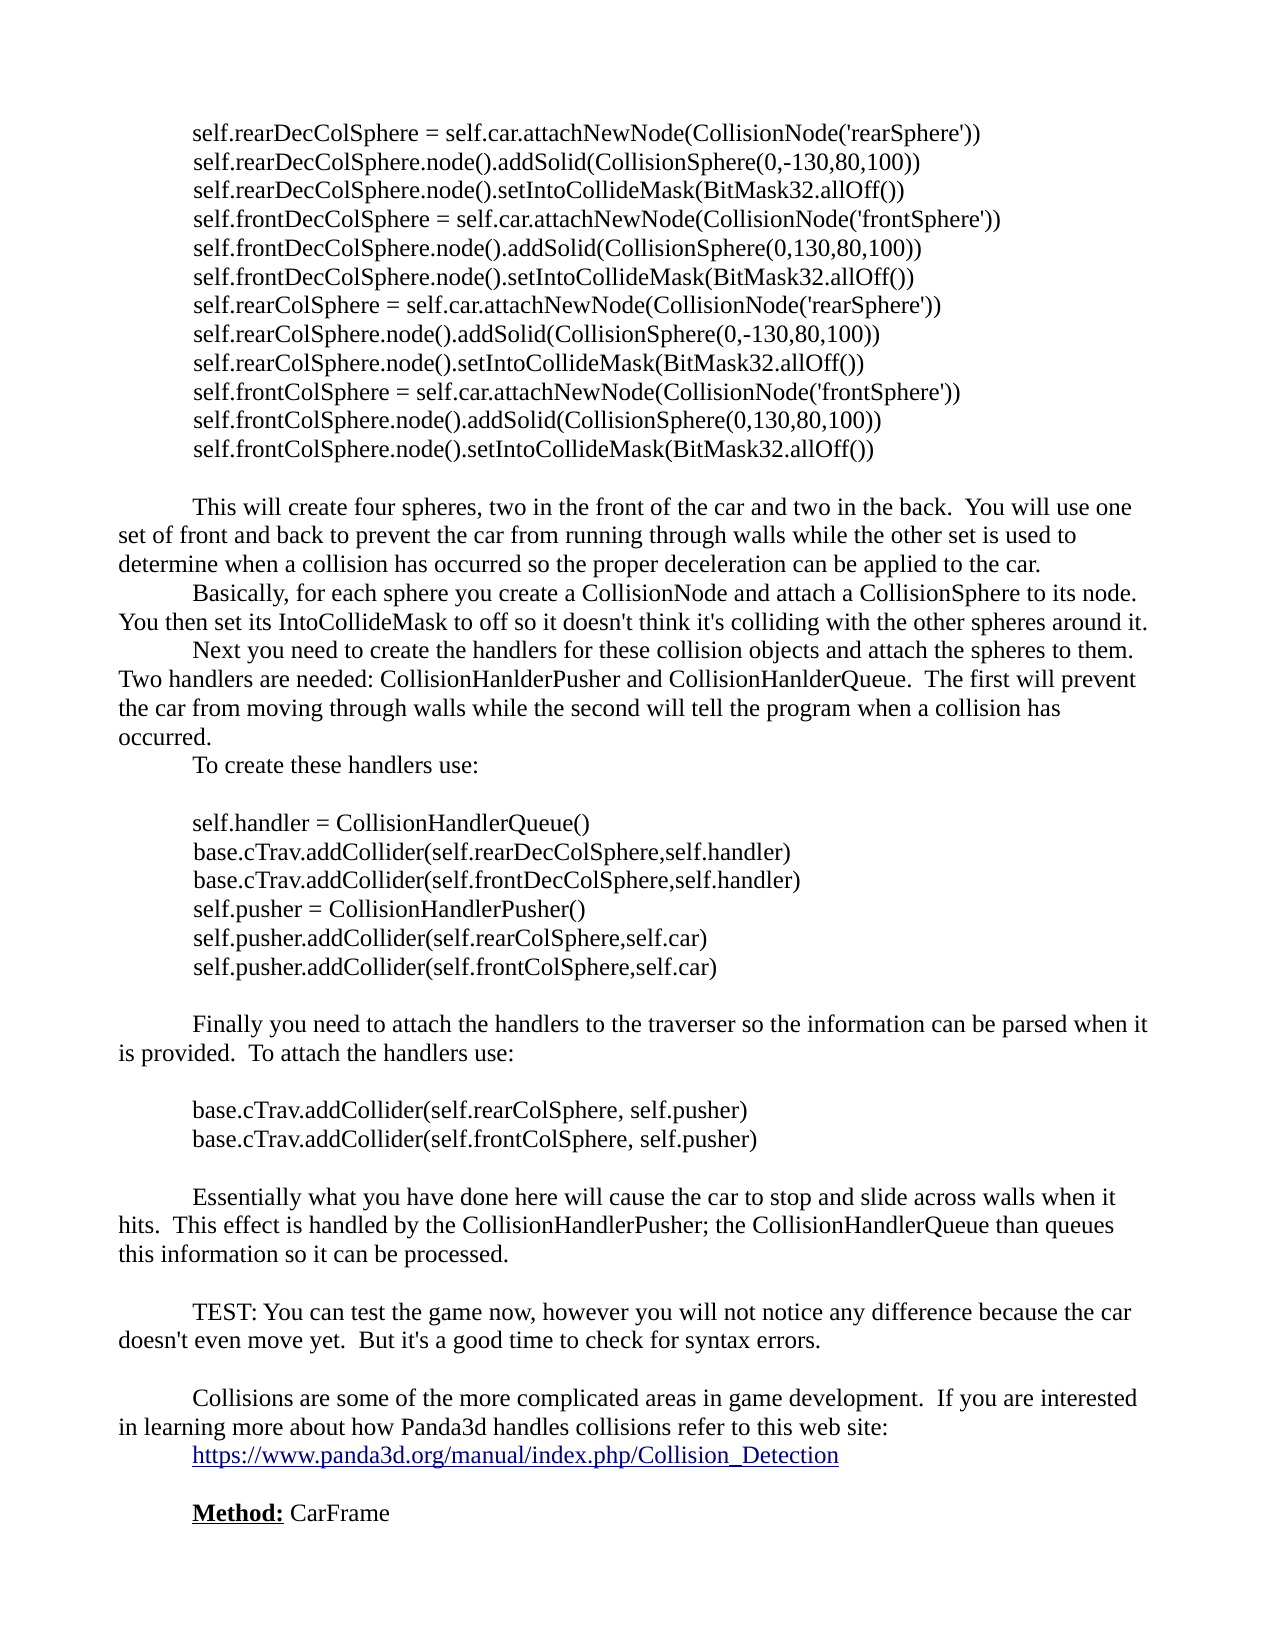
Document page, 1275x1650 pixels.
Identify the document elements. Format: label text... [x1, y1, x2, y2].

text base.cTrav.addCollider(self.rearDecColSphere,self.handler) [118, 837, 1157, 866]
text self.handler = CollisionHandlerQueue() [118, 808, 1157, 837]
text self.rearColSphere.node().setIntoCollideMask(BitMask32.allOff()) [118, 348, 1157, 377]
text This will create four spheres, two in the front of the car and two in the back. You will use one set of front and back to prevent the car from running through walls while the other set is used to determine when a collision has occurred so the proper deceleration can be applied to the car. [118, 492, 1157, 578]
text Essentially what you have done here will cause the car to stop and slide across walls when it hits. This effect is handled by the CollisionHandlerPusher; the CollisionHandlerQueue than queues this information so it can be processed. [118, 1182, 1157, 1268]
text base.cTrav.addCollider(self.rearColSphere, self.pusher) [118, 1096, 1157, 1124]
text self.frontColSphere.node().setIntoCollideMask(BitMask32.allOff()) [118, 434, 1157, 463]
text self.rearColSphere.node().addSolid(CollisionSphere(0,-130,80,100)) [118, 319, 1157, 348]
text self.frontColSphere = self.car.attachNewNode(CollisionNode('frontSphere')) [118, 377, 1157, 406]
text self.frontDecColSphere = self.car.attachNewNode(CollisionNode('frontSphere')) [118, 204, 1157, 233]
text Collisions are some of the more complicated areas in game development. If you are interested in learning more about how Panda3d handles collisions refer to this web site: [118, 1383, 1157, 1441]
text TEST: You can test the game now, however you will not notice any difference because the car doesn't even move yet. But it's a good time to check for syntax errors. [118, 1297, 1157, 1354]
text Finally you need to attach the handlers to the traverser so the information can be parsed when it is provided. To attach the handlers use: [118, 1009, 1157, 1067]
text self.rearColSphere = self.car.attachNewNode(CollisionNode('rearSphere')) [118, 291, 1157, 319]
text https://www.panda3d.org/manual/index.php/Collision_Detection [118, 1441, 1157, 1469]
text self.pusher.addCollider(self.rearColSphere,self.car) [118, 923, 1157, 952]
text self.rearDecColSphere.node().setIntoCollideMask(BitMask32.allOff()) [118, 176, 1157, 204]
text base.cTrav.addCollider(self.frontDecColSphere,self.handler) [118, 866, 1157, 894]
text self.rearDecColSphere = self.car.attachNewNode(CollisionNode('rearSphere')) [118, 118, 1157, 147]
text Method: CarFrame [118, 1498, 1157, 1527]
text self.frontColSphere.node().addSolid(CollisionSphere(0,130,80,100)) [118, 406, 1157, 434]
text self.rearDecColSphere.node().addSolid(CollisionSphere(0,-130,80,100)) [118, 147, 1157, 176]
text Next you need to create the handlers for these collision objects and attach the spheres to them. Two handlers are needed: CollisionHanlderPusher and CollisionHanlderQueue. The first will prevent the car from moving through walls while the second will tell the program when a collision has occurred. [118, 636, 1157, 751]
text Basically, for each sphere you create a CollisionNode and attach a CollisionSphere to its node. You then set its IntoCollideMask to off so it doesn't think it's colliding with the other spheres around it. [118, 578, 1157, 636]
text self.frontDecColSphere.node().setIntoCollideMask(BitMask32.allOff()) [118, 262, 1157, 291]
text self.frontDecColSphere.node().addSolid(CollisionSphere(0,130,80,100)) [118, 233, 1157, 262]
text base.cTrav.addCollider(self.frontColSphere, self.pusher) [118, 1124, 1157, 1153]
text To create these handlers use: [118, 751, 1157, 779]
text self.pusher.addCollider(self.frontColSphere,self.car) [118, 952, 1157, 981]
text self.pusher = CollisionHandlerPusher() [118, 894, 1157, 923]
